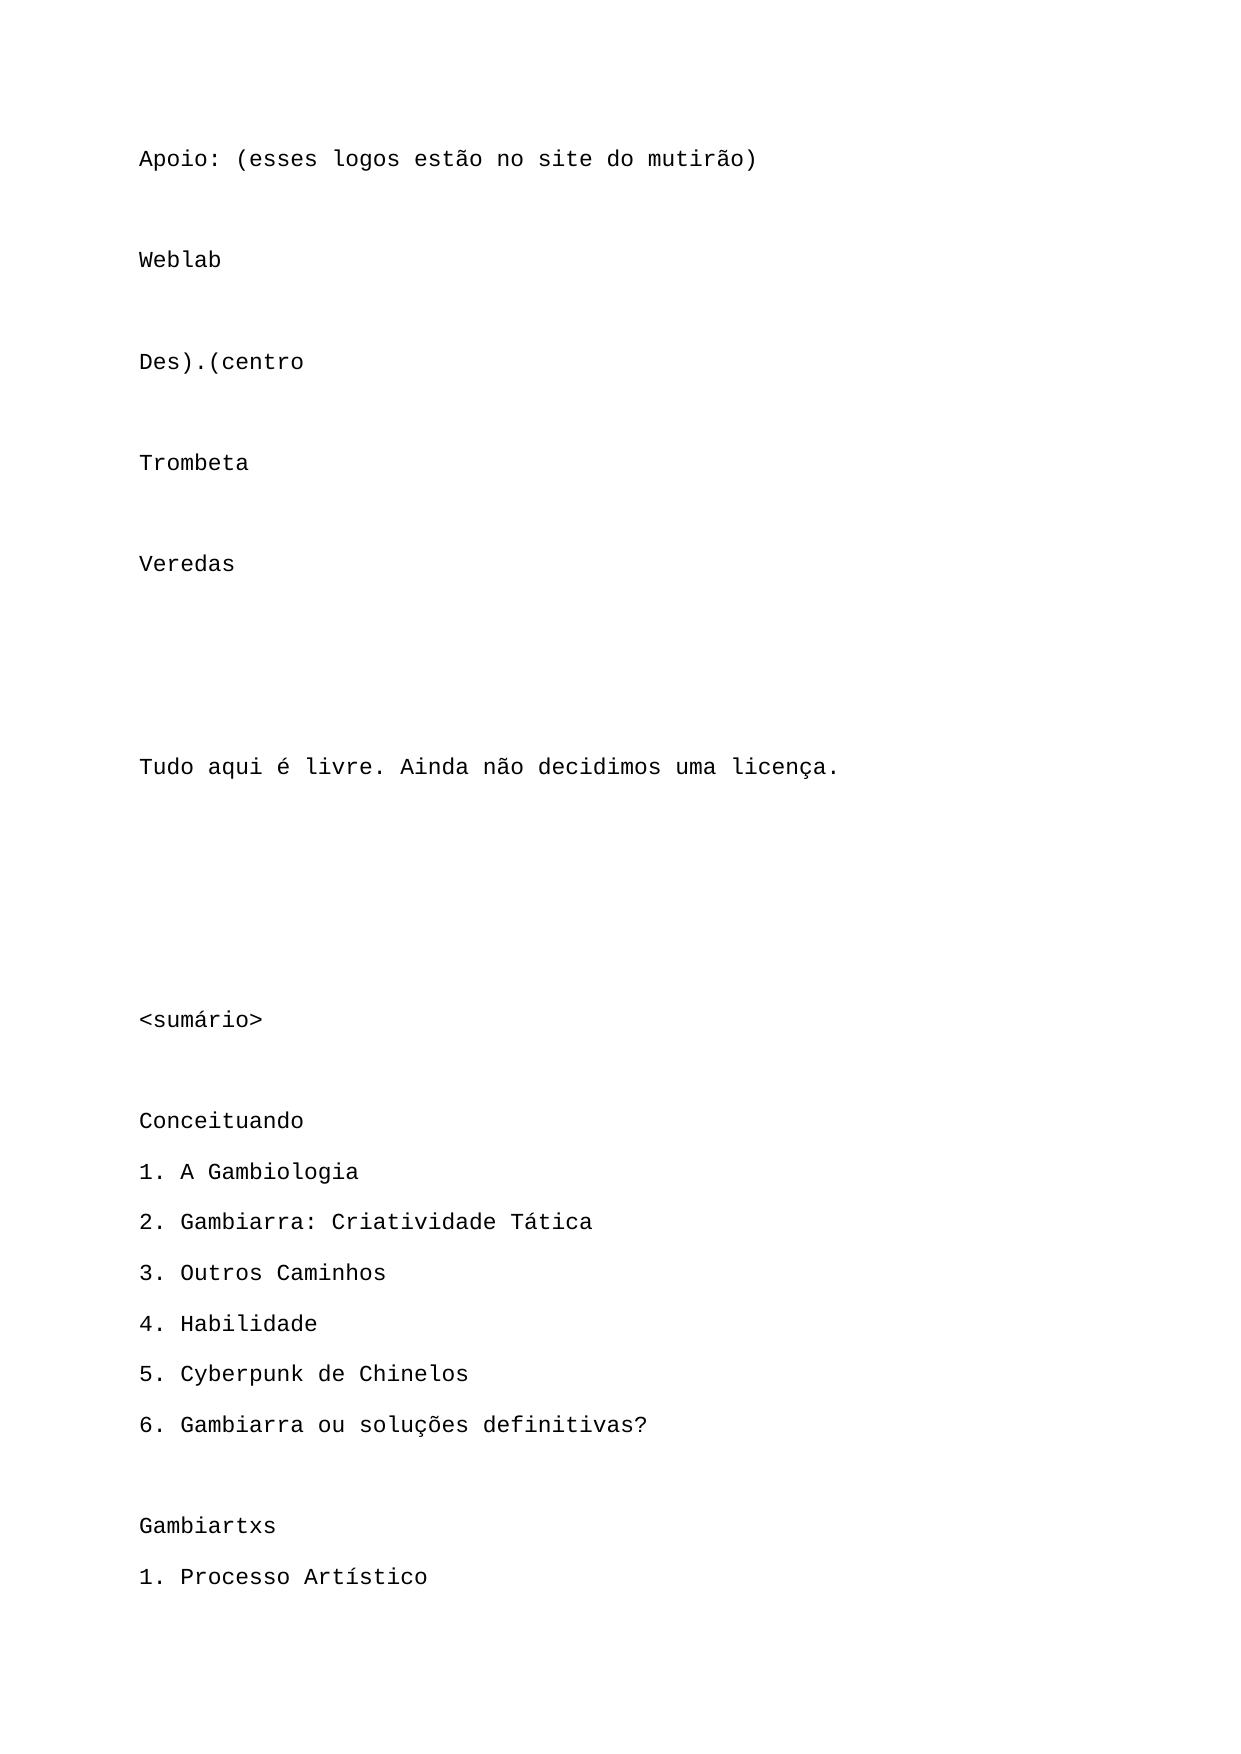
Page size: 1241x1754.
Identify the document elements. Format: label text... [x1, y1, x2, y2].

text Gambiartxs [139, 1514, 1101, 1540]
text 2. Gambiarra: Criatividade Tática [139, 1211, 1101, 1237]
text 3. Outros Caminhos [139, 1261, 1101, 1287]
text 6. Gambiarra ou soluções definitivas? [139, 1413, 1101, 1439]
text Des).(centro [139, 350, 1101, 376]
text Trombeta [139, 451, 1101, 477]
text 4. Habilidade [139, 1312, 1101, 1338]
text 5. Cyberpunk de Chinelos [139, 1363, 1101, 1388]
text <sumário> [139, 1008, 1101, 1034]
text Weblab [139, 249, 1101, 275]
text Veredas [139, 553, 1101, 578]
text Conceituando [139, 1109, 1101, 1135]
text 1. A Gambiologia [139, 1160, 1101, 1186]
text 1. Processo Artístico [139, 1565, 1101, 1591]
text Apoio: (esses logos estão no site do mutirão) [139, 148, 1101, 173]
text Tudo aqui é livre. Ainda não decidimos uma licença. [139, 755, 1101, 781]
